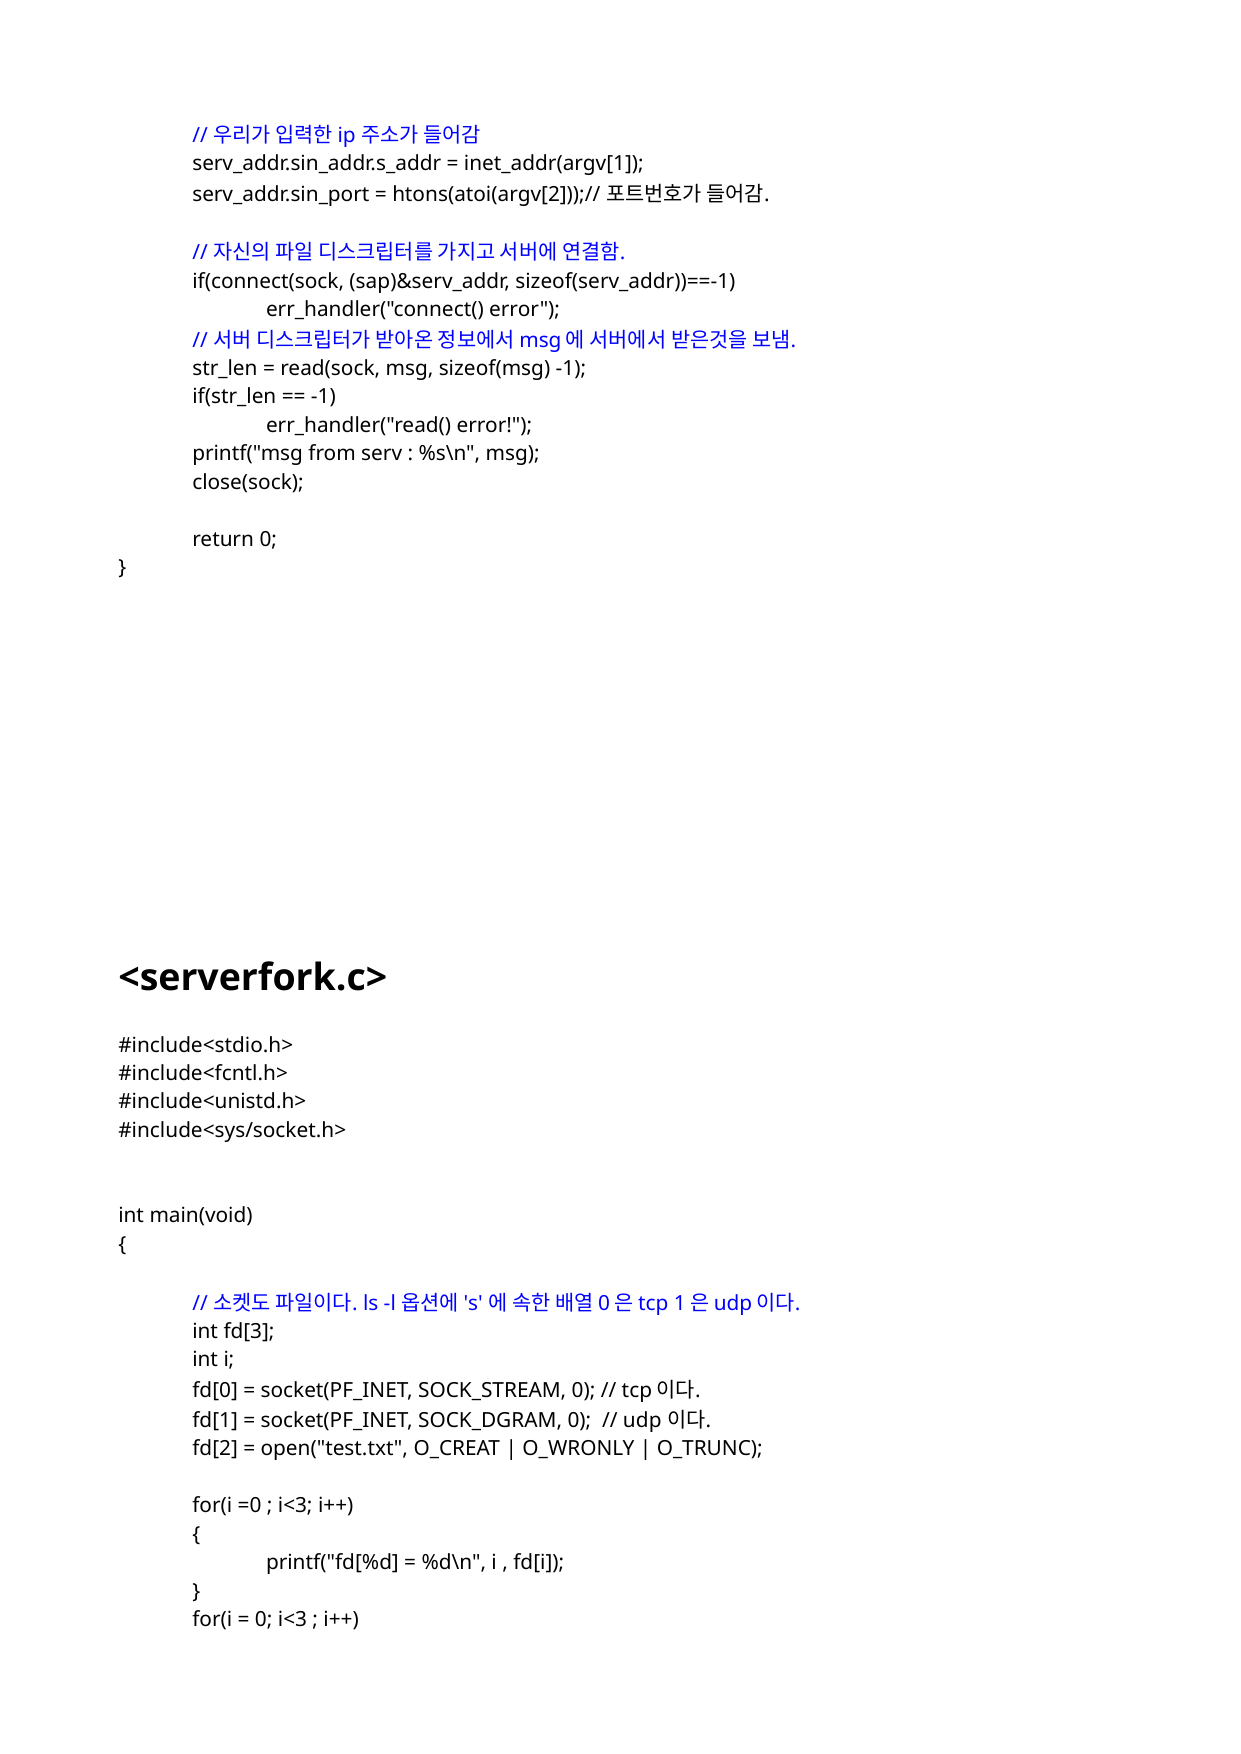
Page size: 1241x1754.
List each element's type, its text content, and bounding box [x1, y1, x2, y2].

text serv_addr.sin_addr.s_addr = inet_addr(argv[1]); [118, 148, 1122, 177]
text // 소켓도 파일이다. ls -l 옵션에 's' 에 속한 배열 0은 tcp 1은 udp이다. [118, 1286, 1122, 1316]
text for(i =0 ; i<3; i++) [118, 1490, 1122, 1519]
text fd[2] = open("test.txt", O_CREAT | O_WRONLY | O_TRUNC); [118, 1433, 1122, 1462]
text err_handler("connect() error"); [118, 294, 1122, 323]
text fd[0] = socket(PF_INET, SOCK_STREAM, 0); // tcp이다. [118, 1373, 1122, 1403]
text printf("fd[%d] = %d\n", i , fd[i]); [118, 1547, 1122, 1576]
text fd[1] = socket(PF_INET, SOCK_DGRAM, 0); // udp 이다. [118, 1403, 1122, 1433]
text for(i = 0; i<3 ; i++) [118, 1604, 1122, 1633]
text // 우리가 입력한 ip 주소가 들어감 [118, 118, 1122, 148]
text int main(void) [118, 1200, 1122, 1229]
text { [118, 1229, 1122, 1257]
text <serverfork.c> [118, 950, 1122, 1001]
text #include<stdio.h> [118, 1030, 1122, 1058]
text close(sock); [118, 467, 1122, 495]
text { [118, 1519, 1122, 1547]
text // 자신의 파일 디스크립터를 가지고 서버에 연결함. [118, 236, 1122, 266]
text str_len = read(sock, msg, sizeof(msg) -1); [118, 353, 1122, 382]
text if(connect(sock, (sap)&serv_addr, sizeof(serv_addr))==-1) [118, 266, 1122, 294]
text } [118, 1576, 1122, 1604]
text printf("msg from serv : %s\n", msg); [118, 438, 1122, 467]
text #include<sys/socket.h> [118, 1115, 1122, 1143]
text int fd[3]; [118, 1316, 1122, 1344]
text #include<unistd.h> [118, 1087, 1122, 1115]
text int i; [118, 1344, 1122, 1373]
text #include<fcntl.h> [118, 1058, 1122, 1087]
text } [118, 552, 1122, 581]
text serv_addr.sin_port = htons(atoi(argv[2]));// 포트번호가 들어감. [118, 177, 1122, 207]
text // 서버 디스크립터가 받아온 정보에서 msg에 서버에서 받은것을 보냄. [118, 323, 1122, 353]
text err_handler("read() error!"); [118, 410, 1122, 438]
text return 0; [118, 524, 1122, 552]
text if(str_len == -1) [118, 382, 1122, 410]
